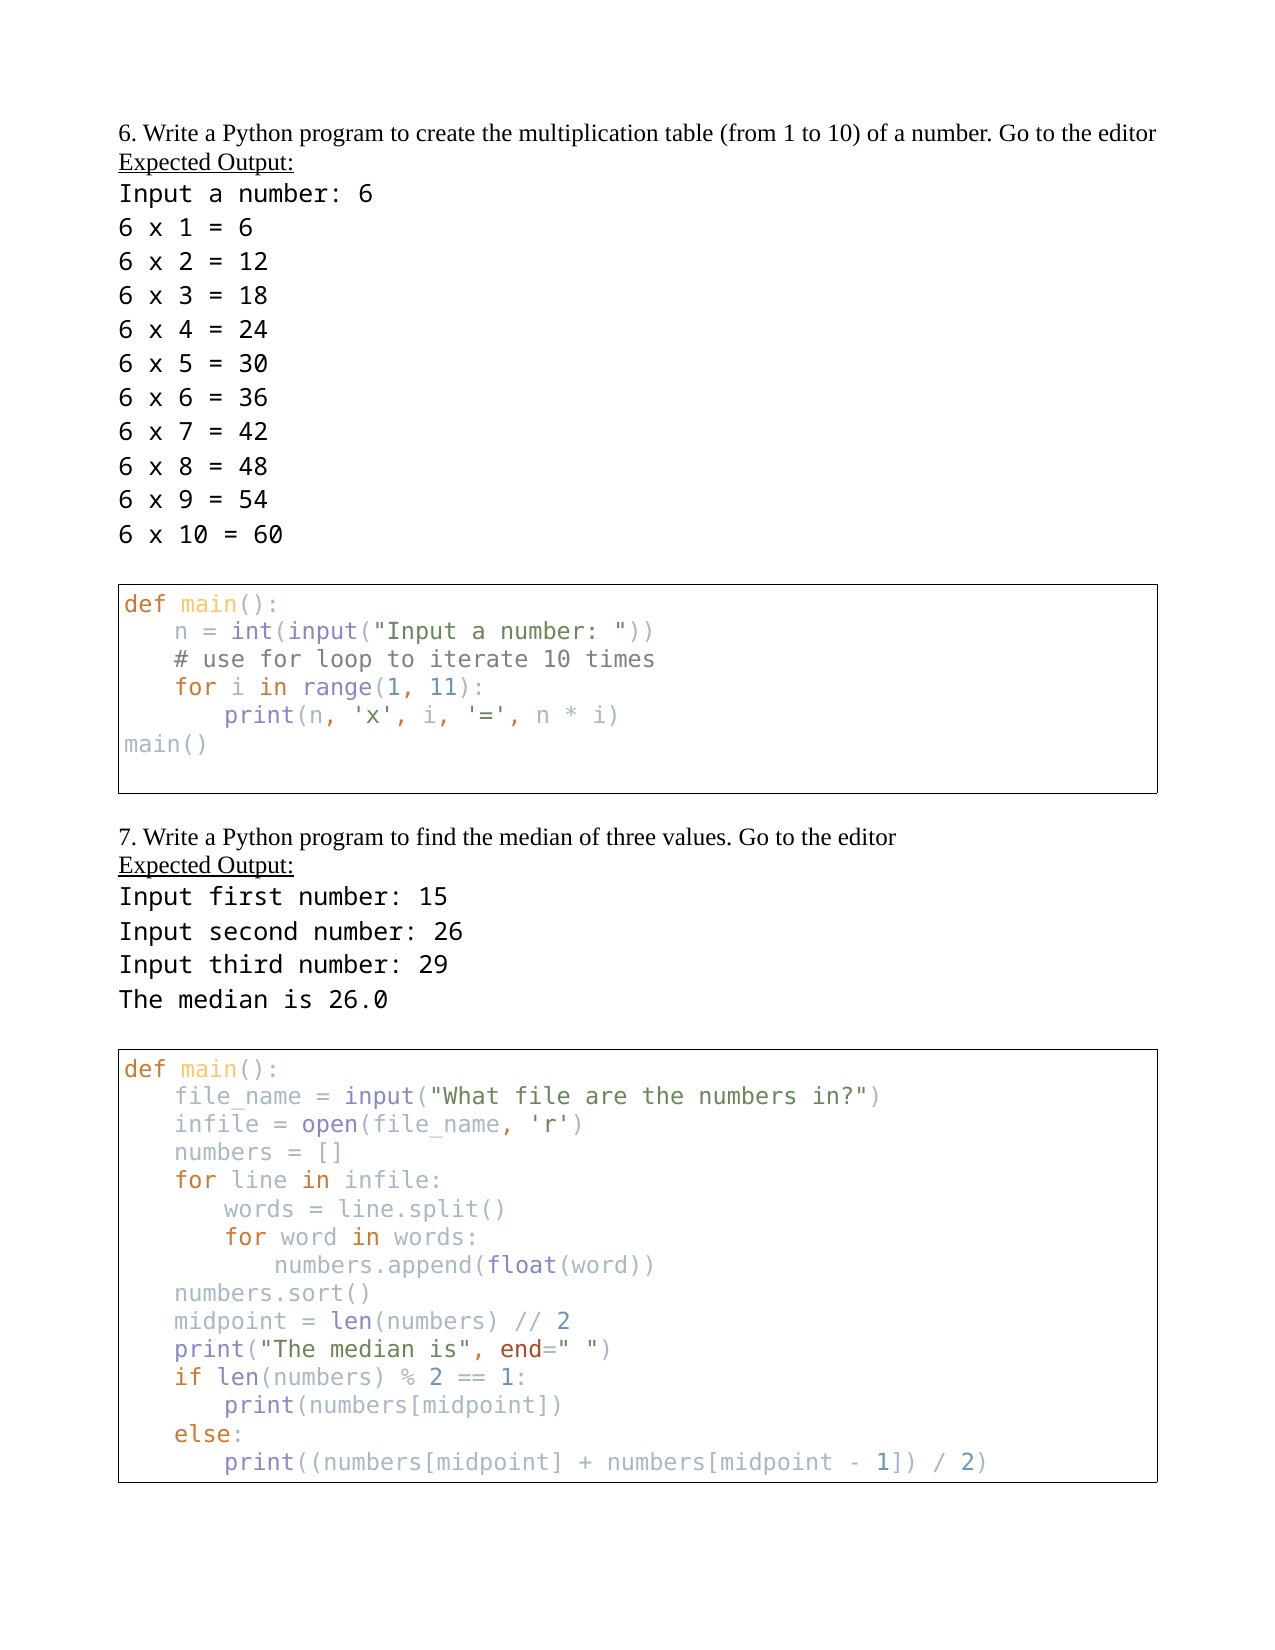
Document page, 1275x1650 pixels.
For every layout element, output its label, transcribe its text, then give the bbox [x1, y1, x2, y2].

text 6 x 5 = 30 [118, 346, 1157, 380]
text Expected Output: [118, 850, 1157, 879]
text 6 x 10 = 60 [118, 516, 1157, 550]
text Input third number: 29 [118, 947, 1157, 981]
text 6 x 6 = 36 [118, 380, 1157, 414]
text 6 x 1 = 6 [118, 210, 1157, 244]
text 6. Write a Python program to create the multiplication table (from 1 to 10) of a number. Go to the editor [118, 118, 1157, 147]
table_header def main(): file_name = input("What file are the numbers in?") infile = open(file_name, 'r') numbers = [] for line in infile: words = line.split() for word in words: numbers.append(float(word)) numbers.sort() midpoint = len(numbers) // 2 print("The median is", end=" ") if len(numbers) % 2 == 1: print(numbers[midpoint]) else: print((numbers[midpoint] + numbers[midpoint - 1]) / 2) [119, 1050, 1157, 1482]
table_header def main(): n = int(input("Input a number: ")) # use for loop to iterate 10 times for i in range(1, 11): print(n, 'x', i, '=', n * i) main() [119, 585, 1157, 793]
text 7. Write a Python program to find the median of three values. Go to the editor [118, 822, 1157, 850]
text 6 x 7 = 42 [118, 414, 1157, 448]
text The median is 26.0 [118, 981, 1157, 1015]
text Input a number: 6 [118, 176, 1157, 210]
text 6 x 2 = 12 [118, 244, 1157, 278]
text 6 x 3 = 18 [118, 278, 1157, 312]
text Input second number: 26 [118, 913, 1157, 947]
text 6 x 8 = 48 [118, 448, 1157, 482]
text 6 x 9 = 54 [118, 482, 1157, 516]
text Expected Output: [118, 147, 1157, 176]
text Input first number: 15 [118, 879, 1157, 913]
text 6 x 4 = 24 [118, 312, 1157, 346]
